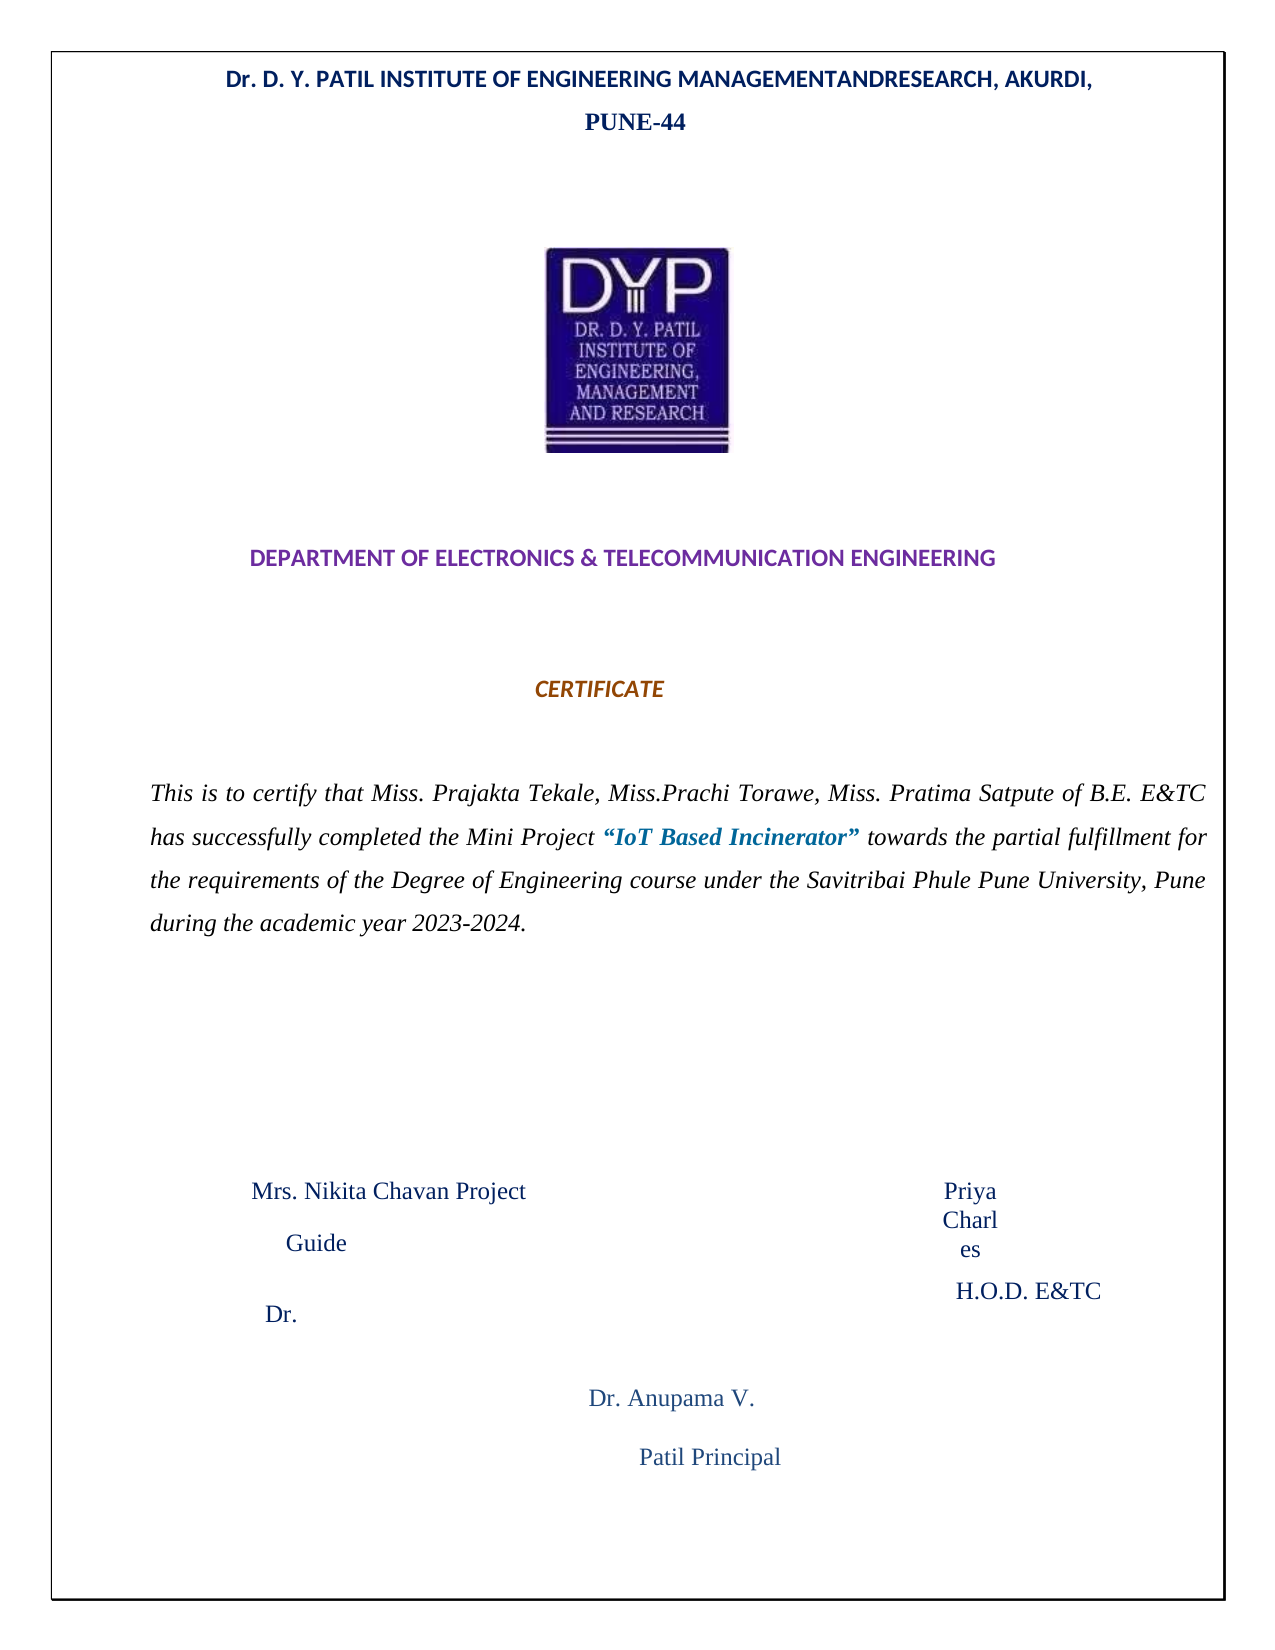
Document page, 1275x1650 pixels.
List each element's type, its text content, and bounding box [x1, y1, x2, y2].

text H.O.D. E&TC [956, 1276, 1237, 1305]
text Mrs. Nikita Chavan Project Guide [251, 1176, 544, 1257]
text Priya Charles [938, 1176, 1002, 1262]
subtitle DEPARTMENT OF ELECTRONICS & TELECOMMUNICATION ENGINEERING [111, 542, 1135, 572]
subtitle Dr. D. Y. PATIL INSTITUTE OF ENGINEERING MANAGEMENTANDRESEARCH, AKURDI, [114, 63, 1135, 93]
text Dr. [249, 1299, 312, 1328]
subtitle CERTIFICATE [54, 674, 1135, 704]
text This is to certify that Miss. Prajakta Tekale, Miss.Prachi Torawe, Miss. Pratima Satpute of B.E. E&TC has successfully completed the Mini Project “IoT Based Incinerator” towards the partial fulfillment for the requirements of the Degree of Engineering course under the Savitribai Phule Pune University, Pune during the academic year 2023-2024. [150, 778, 1207, 937]
text Dr. Anupama V. Patil Principal [588, 1383, 799, 1471]
picture [544, 247, 734, 453]
text PUNE-44 [114, 107, 1157, 136]
